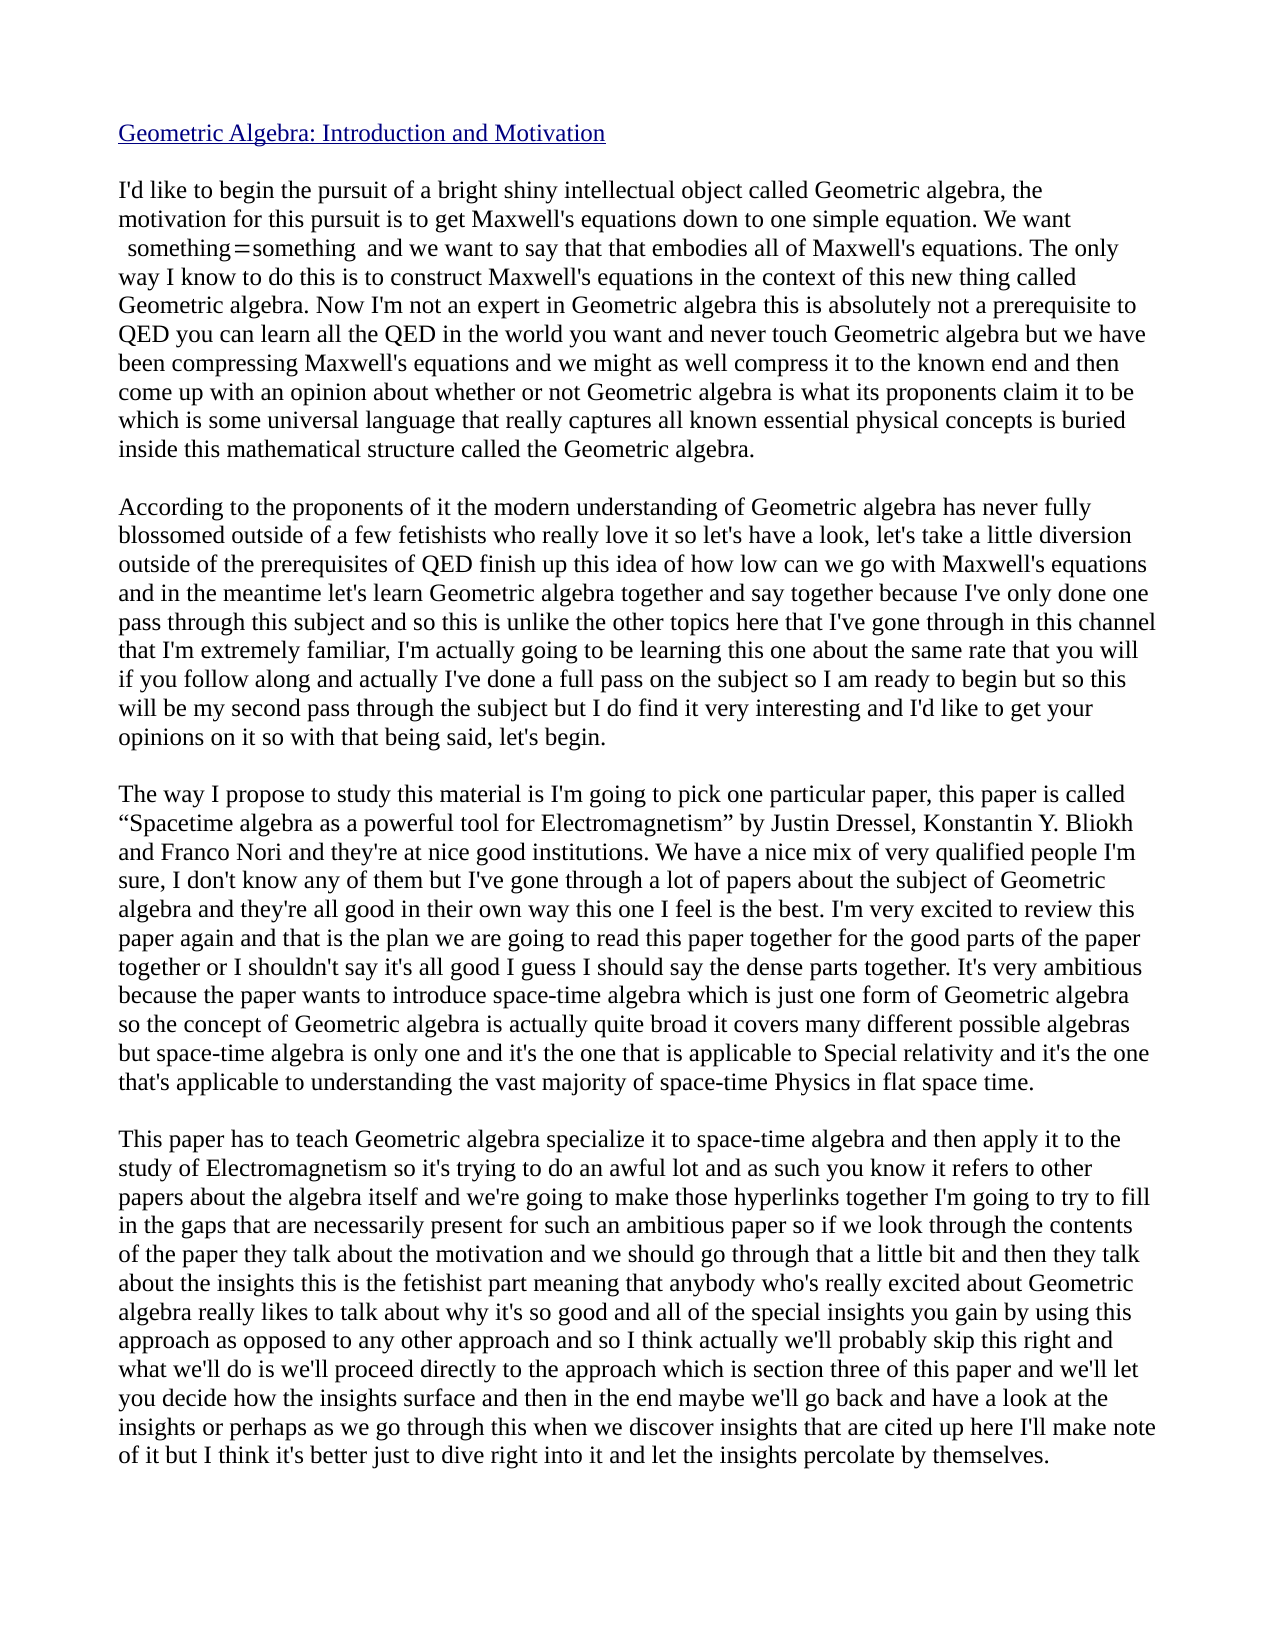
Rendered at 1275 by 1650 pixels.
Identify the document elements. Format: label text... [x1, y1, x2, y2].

text The way I propose to study this material is I'm going to pick one particular paper, this paper is called “Spacetime algebra as a powerful tool for Electromagnetism” by Justin Dressel, Konstantin Y. Bliokh and Franco Nori and they're at nice good institutions. We have a nice mix of very qualified people I'm sure, I don't know any of them but I've gone through a lot of papers about the subject of Geometric algebra and they're all good in their own way this one I feel is the best. I'm very excited to review this paper again and that is the plan we are going to read this paper together for the good parts of the paper together or I shouldn't say it's all good I guess I should say the dense parts together. It's very ambitious because the paper wants to introduce space-time algebra which is just one form of Geometric algebra so the concept of Geometric algebra is actually quite broad it covers many different possible algebras but space-time algebra is only one and it's the one that is applicable to Special relativity and it's the one that's applicable to understanding the vast majority of space-time Physics in flat space time. [118, 779, 1157, 1096]
text According to the proponents of it the modern understanding of Geometric algebra has never fully blossomed outside of a few fetishists who really love it so let's have a look, let's take a little diversion outside of the prerequisites of QED finish up this idea of how low can we go with Maxwell's equations and in the meantime let's learn Geometric algebra together and say together because I've only done one pass through this subject and so this is unlike the other topics here that I've gone through in this channel that I'm extremely familiar, I'm actually going to be learning this one about the same rate that you will if you follow along and actually I've done a full pass on the subject so I am ready to begin but so this will be my second pass through the subject but I do find it very interesting and I'd like to get your [118, 492, 1157, 722]
text opinions on it so with that being said, let's begin. [118, 722, 1157, 751]
text This paper has to teach Geometric algebra specialize it to space-time algebra and then apply it to the study of Electromagnetism so it's trying to do an awful lot and as such you know it refers to other papers about the algebra itself and we're going to make those hyperlinks together I'm going to try to fill in the gaps that are necessarily present for such an ambitious paper so if we look through the contents of the paper they talk about the motivation and we should go through that a little bit and then they talk about the insights this is the fetishist part meaning that anybody who's really excited about Geometric algebra really likes to talk about why it's so good and all of the special insights you gain by using this [118, 1124, 1157, 1326]
text I'd like to begin the pursuit of a bright shiny intellectual object called Geometric algebra, the motivation for this pursuit is to get Maxwell's equations down to one simple equation. We want and we want to say that that embodies all of Maxwell's equations. The only way I know to do this is to construct Maxwell's equations in the context of this new thing called Geometric algebra. Now I'm not an expert in Geometric algebra this is absolutely not a prerequisite to QED you can learn all the QED in the world you want and never touch Geometric algebra but we have been compressing Maxwell's equations and we might as well compress it to the known end and then come up with an opinion about whether or not Geometric algebra is what its proponents claim it to be which is some universal language that really captures all known essential physical concepts is buried inside this mathematical structure called the Geometric algebra. [118, 176, 1157, 463]
text approach as opposed to any other approach and so I think actually we'll probably skip this right and what we'll do is we'll proceed directly to the approach which is section three of this paper and we'll let you decide how the insights surface and then in the end maybe we'll go back and have a look at the insights or perhaps as we go through this when we discover insights that are cited up here I'll make note of it but I think it's better just to dive right into it and let the insights percolate by themselves. [118, 1326, 1157, 1469]
text Geometric Algebra: Introduction and Motivation [118, 118, 1157, 147]
